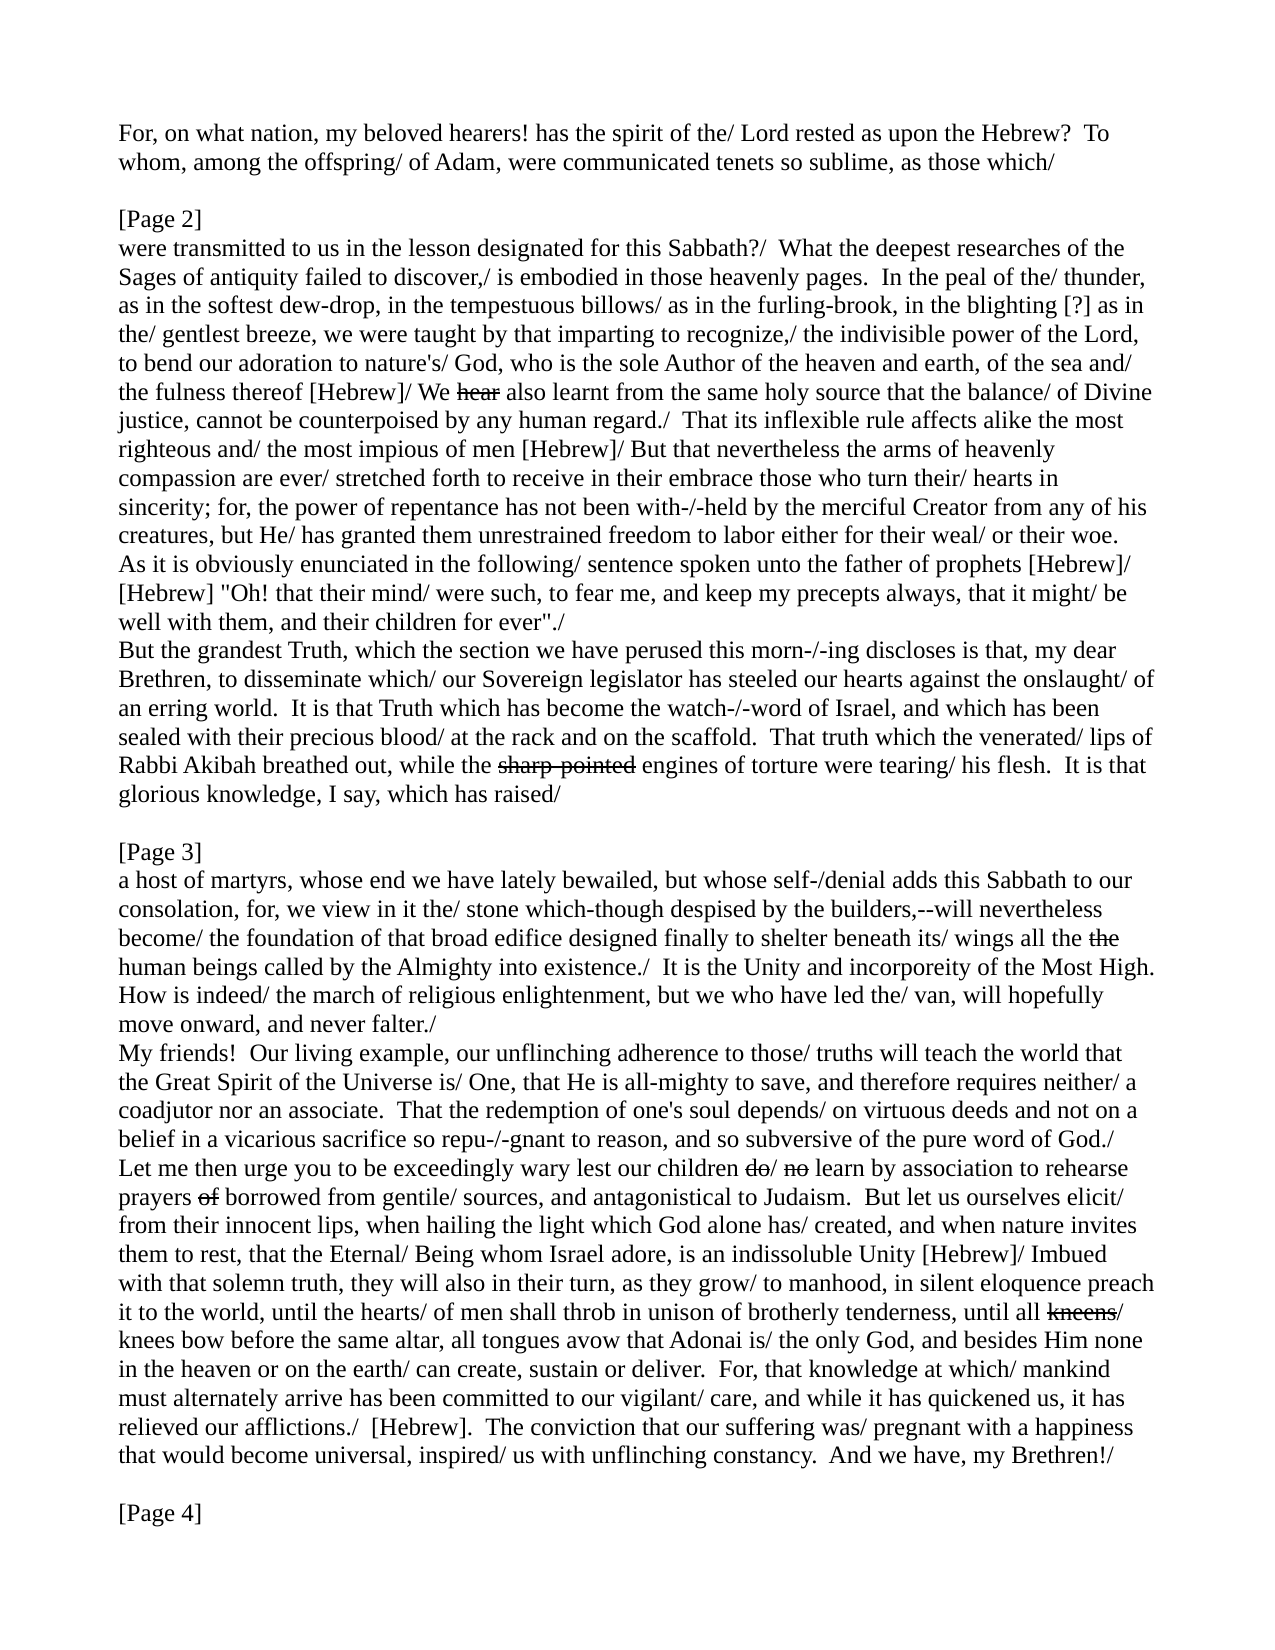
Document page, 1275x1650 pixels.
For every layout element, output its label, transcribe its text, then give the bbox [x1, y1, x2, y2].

text were transmitted to us in the lesson designated for this Sabbath?/ What the deepest researches of the Sages of antiquity failed to discover,/ is embodied in those heavenly pages. In the peal of the/ thunder, as in the softest dew-drop, in the tempestuous billows/ as in the furling-brook, in the blighting [?] as in the/ gentlest breeze, we were taught by that imparting to recognize,/ the indivisible power of the Lord, to bend our adoration to nature's/ God, who is the sole Author of the heaven and earth, of the sea and/ the fulness thereof [Hebrew]/ We hear also learnt from the same holy source that the balance/ of Divine justice, cannot be counterpoised by any human regard./ That its inflexible rule affects alike the most righteous and/ the most impious of men [Hebrew]/ But that nevertheless the arms of heavenly compassion are ever/ stretched forth to receive in their embrace those who turn their/ hearts in sincerity; for, the power of repentance has not been with-/-held by the merciful Creator from any of his creatures, but He/ has granted them unrestrained freedom to labor either for their weal/ or their woe. As it is obviously enunciated in the following/ sentence spoken unto the father of prophets [Hebrew]/ [Hebrew] "Oh! that their mind/ were such, to fear me, and keep my precepts always, that it might/ be well with them, and their children for ever"./ [118, 233, 1157, 636]
text [Page 4] [118, 1498, 1157, 1527]
text For, on what nation, my beloved hearers! has the spirit of the/ Lord rested as upon the Hebrew? To whom, among the offspring/ of Adam, were communicated tenets so sublime, as those which/ [118, 118, 1157, 176]
text a host of martyrs, whose end we have lately bewailed, but whose self-/denial adds this Sabbath to our consolation, for, we view in it the/ stone which-though despised by the builders,--will nevertheless become/ the foundation of that broad edifice designed finally to shelter beneath its/ wings all the the human beings called by the Almighty into existence./ It is the Unity and incorporeity of the Most High. How is indeed/ the march of religious enlightenment, but we who have led the/ van, will hopefully move onward, and never falter./ [118, 866, 1157, 1038]
text My friends! Our living example, our unflinching adherence to those/ truths will teach the world that the Great Spirit of the Universe is/ One, that He is all-mighty to save, and therefore requires neither/ a coadjutor nor an associate. That the redemption of one's soul depends/ on virtuous deeds and not on a belief in a vicarious sacrifice so repu-/-gnant to reason, and so subversive of the pure word of God./ Let me then urge you to be exceedingly wary lest our children do/ no learn by association to rehearse prayers of borrowed from gentile/ sources, and antagonistical to Judaism. But let us ourselves elicit/ from their innocent lips, when hailing the light which God alone has/ created, and when nature invites them to rest, that the Eternal/ Being whom Israel adore, is an indissoluble Unity [Hebrew]/ Imbued with that solemn truth, they will also in their turn, as they grow/ to manhood, in silent eloquence preach it to the world, until the hearts/ of men shall throb in unison of brotherly tenderness, until all kneens/ knees bow before the same altar, all tongues avow that Adonai is/ the only God, and besides Him none in the heaven or on the earth/ can create, sustain or deliver. For, that knowledge at which/ mankind must alternately arrive has been committed to our vigilant/ care, and while it has quickened us, it has relieved our afflictions./ [Hebrew]. The conviction that our suffering was/ pregnant with a happiness that would become universal, inspired/ us with unflinching constancy. And we have, my Brethren!/ [118, 1038, 1157, 1469]
text But the grandest Truth, which the section we have perused this morn-/-ing discloses is that, my dear Brethren, to disseminate which/ our Sovereign legislator has steeled our hearts against the onslaught/ of an erring world. It is that Truth which has become the watch-/-word of Israel, and which has been sealed with their precious blood/ at the rack and on the scaffold. That truth which the venerated/ lips of Rabbi Akibah breathed out, while the sharp-pointed engines of torture were tearing/ his flesh. It is that glorious knowledge, I say, which has raised/ [118, 636, 1157, 808]
text [Page 2] [118, 204, 1157, 233]
text [Page 3] [118, 837, 1157, 866]
